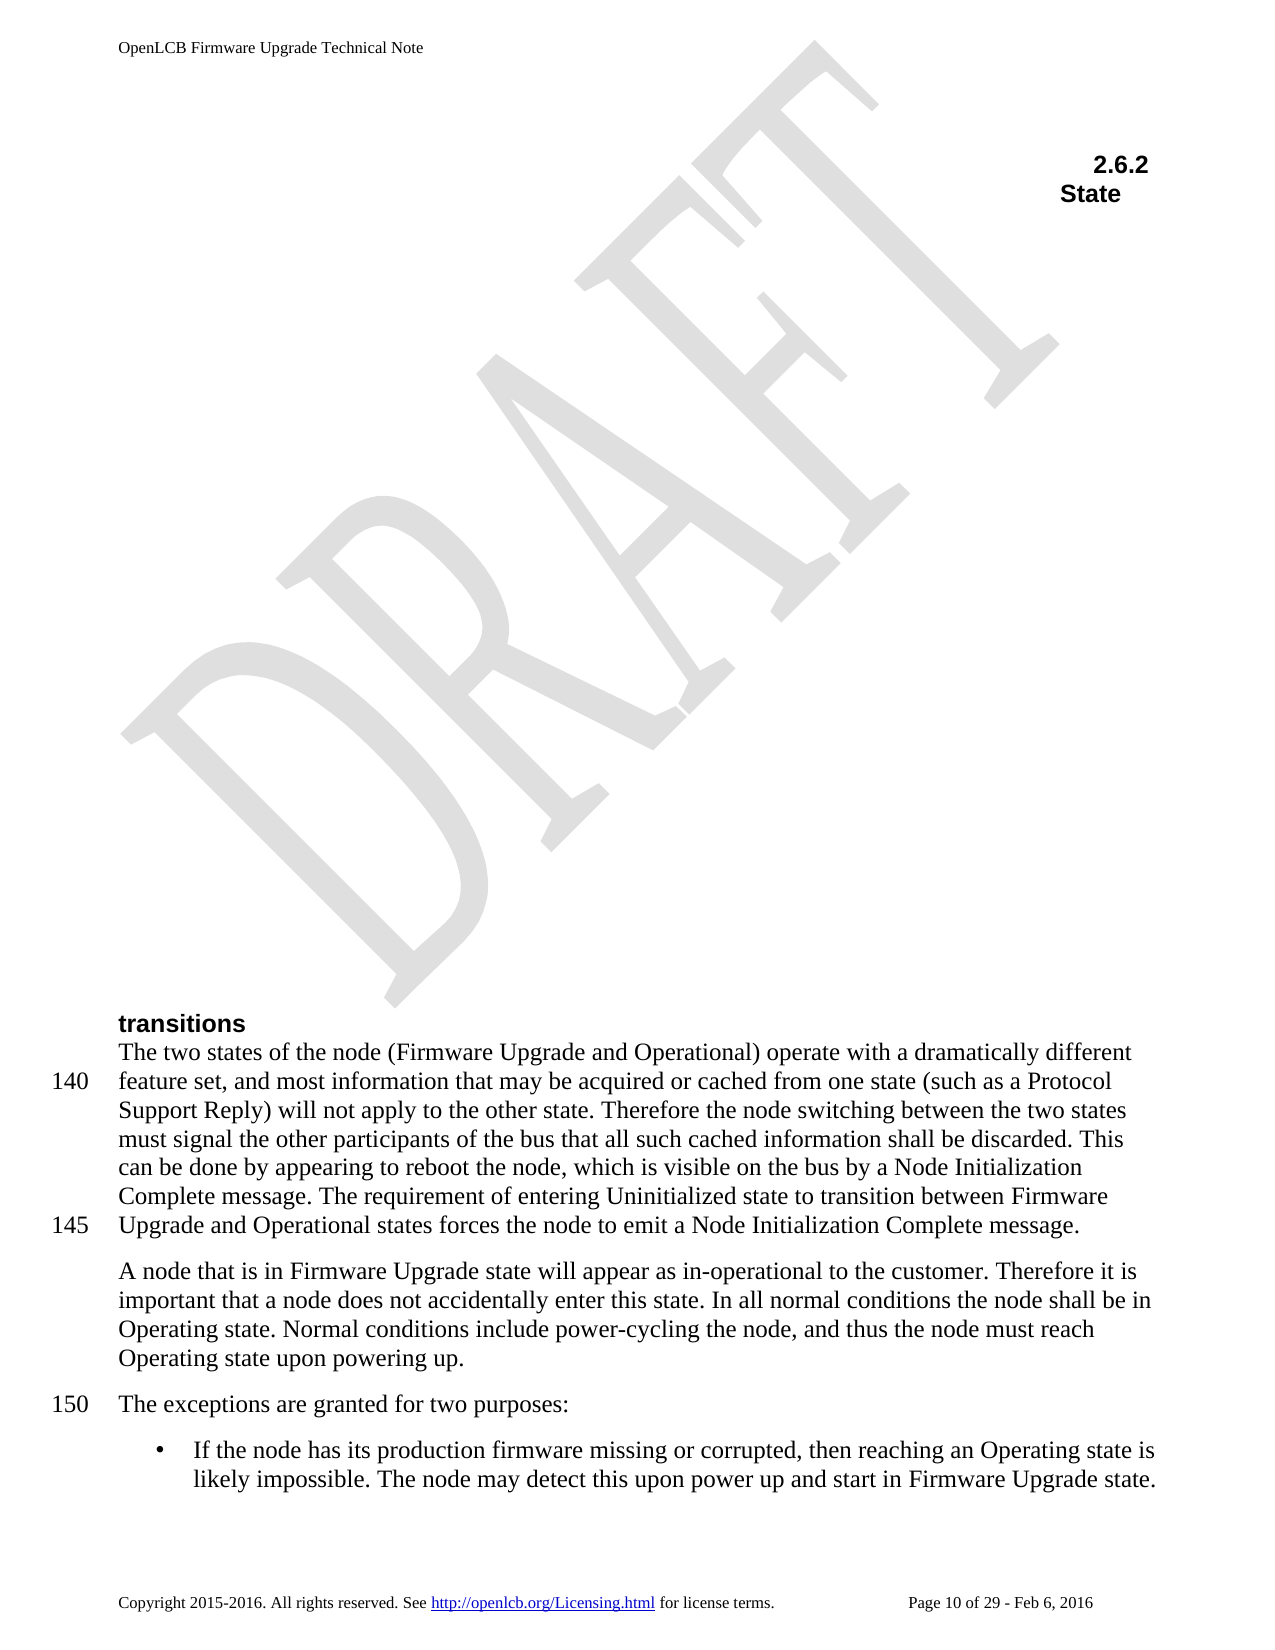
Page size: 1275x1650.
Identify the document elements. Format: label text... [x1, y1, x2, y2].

subtitle State transitions [118, 150, 1157, 1037]
text The two states of the node (Firmware Upgrade and Operational) operate with a dramatically different feature set, and most information that may be acquired or cached from one state (such as a Protocol Support Reply) will not apply to the other state. Therefore the node switching between the two states must signal the other participants of the bus that all such cached information shall be discarded. This can be done by appearing to reboot the node, which is visible on the bus by a Node Initialization Complete message. The requirement of entering Uninitialized state to transition between Firmware Upgrade and Operational states forces the node to emit a Node Initialization Complete message. [118, 1037, 1157, 1239]
text A node that is in Firmware Upgrade state will appear as in-operational to the customer. Therefore it is important that a node does not accidentally enter this state. In all normal conditions the node shall be in Operating state. Normal conditions include power-cycling the node, and thus the node must reach Operating state upon powering up. [118, 1256, 1157, 1371]
text The exceptions are granted for two purposes: [118, 1389, 1157, 1418]
list If the node has its production firmware missing or corrupted, then reaching an Operating state is likely impossible. The node may detect this upon power up and start in Firmware Upgrade state. [156, 1436, 1157, 1493]
